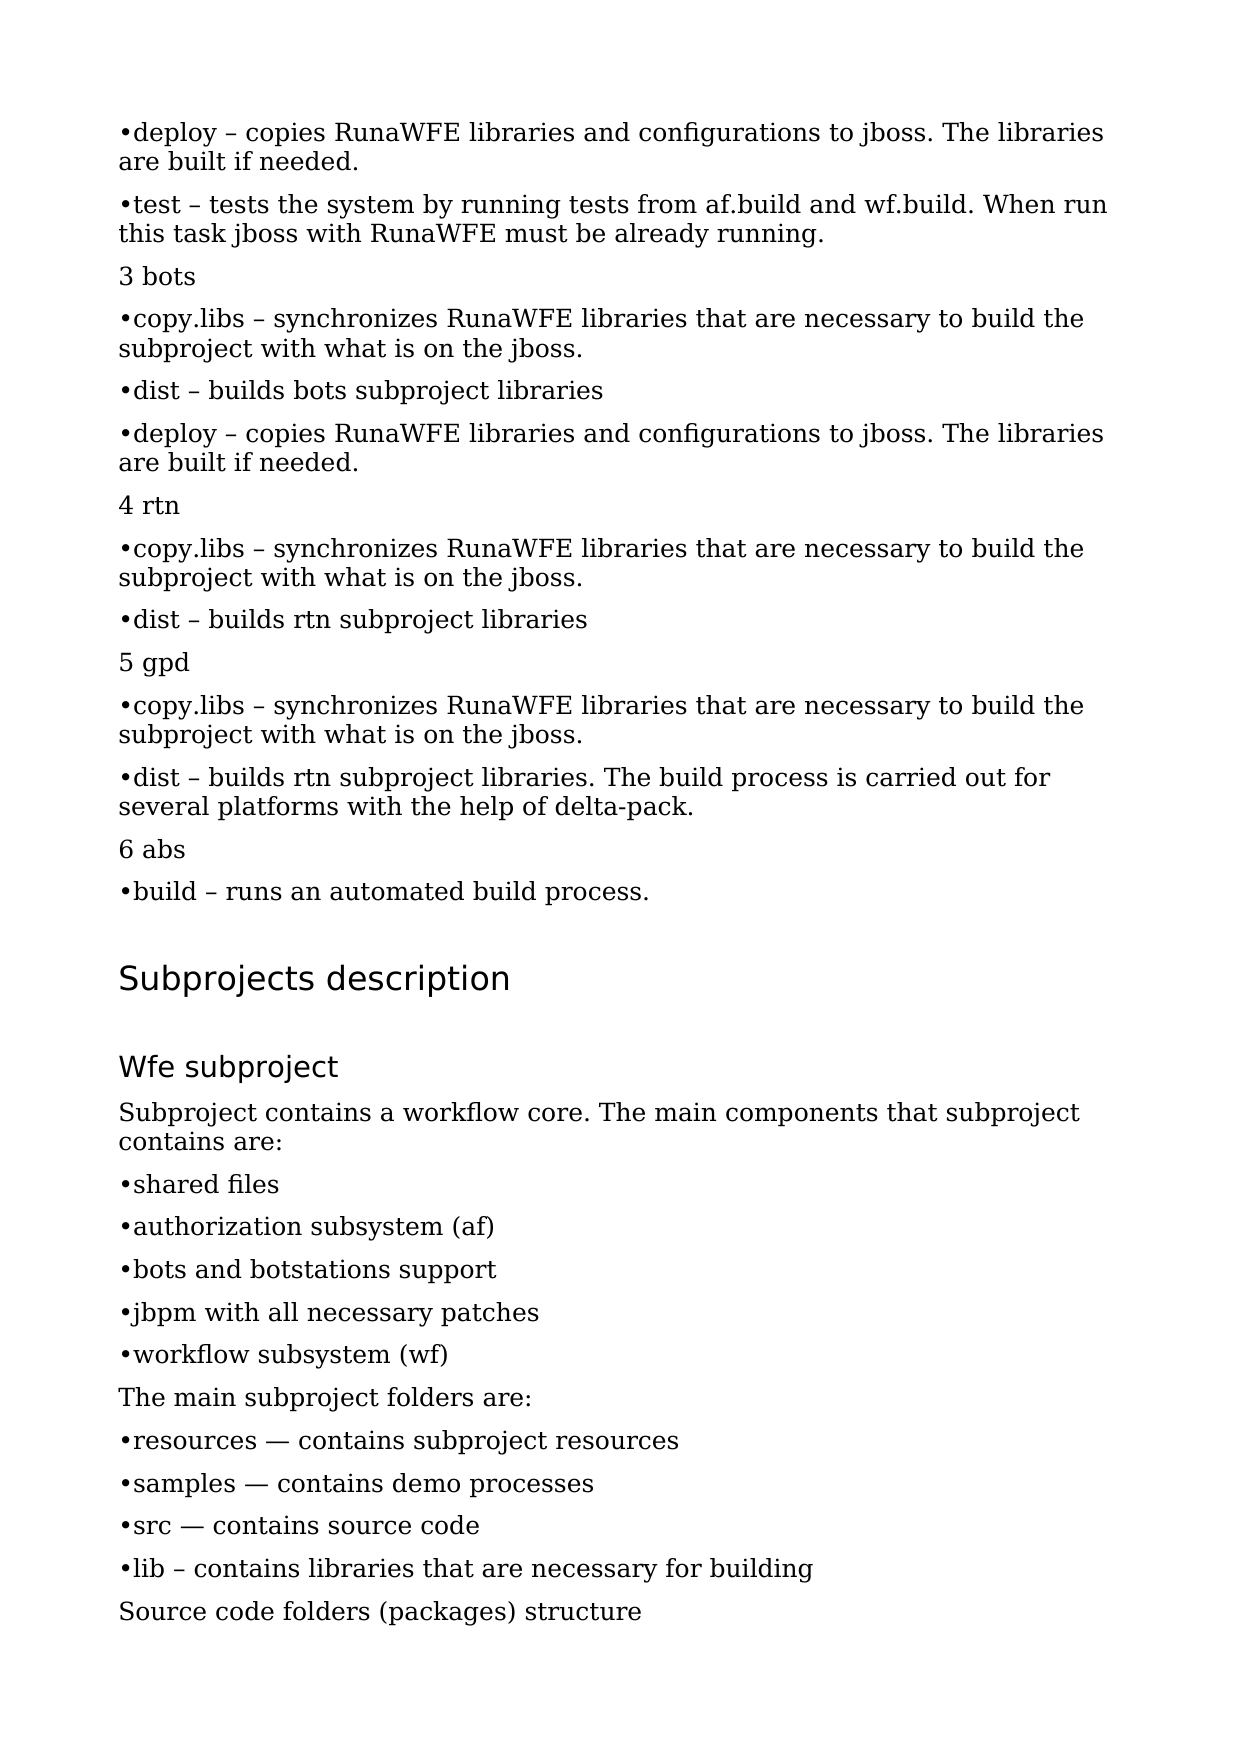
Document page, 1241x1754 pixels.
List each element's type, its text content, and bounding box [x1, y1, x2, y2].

list build – runs an automated build process. [118, 877, 1122, 907]
text 6 abs [118, 835, 1122, 864]
list shared files [118, 1170, 1122, 1199]
list resources — contains subproject resources [118, 1426, 1122, 1455]
list deploy – copies RunaWFE libraries and configurations to jboss. The libraries are built if needed. [118, 419, 1122, 477]
list test – tests the system by running tests from af.build and wf.build. When run this task jboss with RunaWFE must be already running. [118, 190, 1122, 248]
subtitle Subprojects description [118, 959, 1122, 998]
list copy.libs – synchronizes RunaWFE libraries that are necessary to build the subproject with what is on the jboss. [118, 304, 1122, 363]
list dist – builds bots subproject libraries [118, 376, 1122, 406]
list dist – builds rtn subproject libraries. The build process is carried out for several platforms with the help of delta-pack. [118, 763, 1122, 821]
list copy.libs – synchronizes RunaWFE libraries that are necessary to build the subproject with what is on the jboss. [118, 534, 1122, 592]
list samples — contains demo processes [118, 1469, 1122, 1498]
text The main subproject folders are: [118, 1383, 1122, 1413]
list copy.libs – synchronizes RunaWFE libraries that are necessary to build the subproject with what is on the jboss. [118, 691, 1122, 749]
list dist – builds rtn subproject libraries [118, 606, 1122, 635]
text Subproject contains a workflow core. The main components that subproject contains are: [118, 1098, 1122, 1156]
text 5 gpd [118, 648, 1122, 677]
list jbpm with all necessary patches [118, 1298, 1122, 1327]
text Source code folders (packages) structure [118, 1597, 1122, 1626]
list authorization subsystem (af) [118, 1213, 1122, 1242]
list lib – contains libraries that are necessary for building [118, 1554, 1122, 1583]
text 4 rtn [118, 491, 1122, 520]
text 3 bots [118, 262, 1122, 291]
list deploy – copies RunaWFE libraries and configurations to jboss. The libraries are built if needed. [118, 118, 1122, 176]
list bots and botstations support [118, 1255, 1122, 1284]
list src — contains source code [118, 1512, 1122, 1541]
list workflow subsystem (wf) [118, 1341, 1122, 1370]
subtitle Wfe subproject [118, 1051, 1122, 1084]
